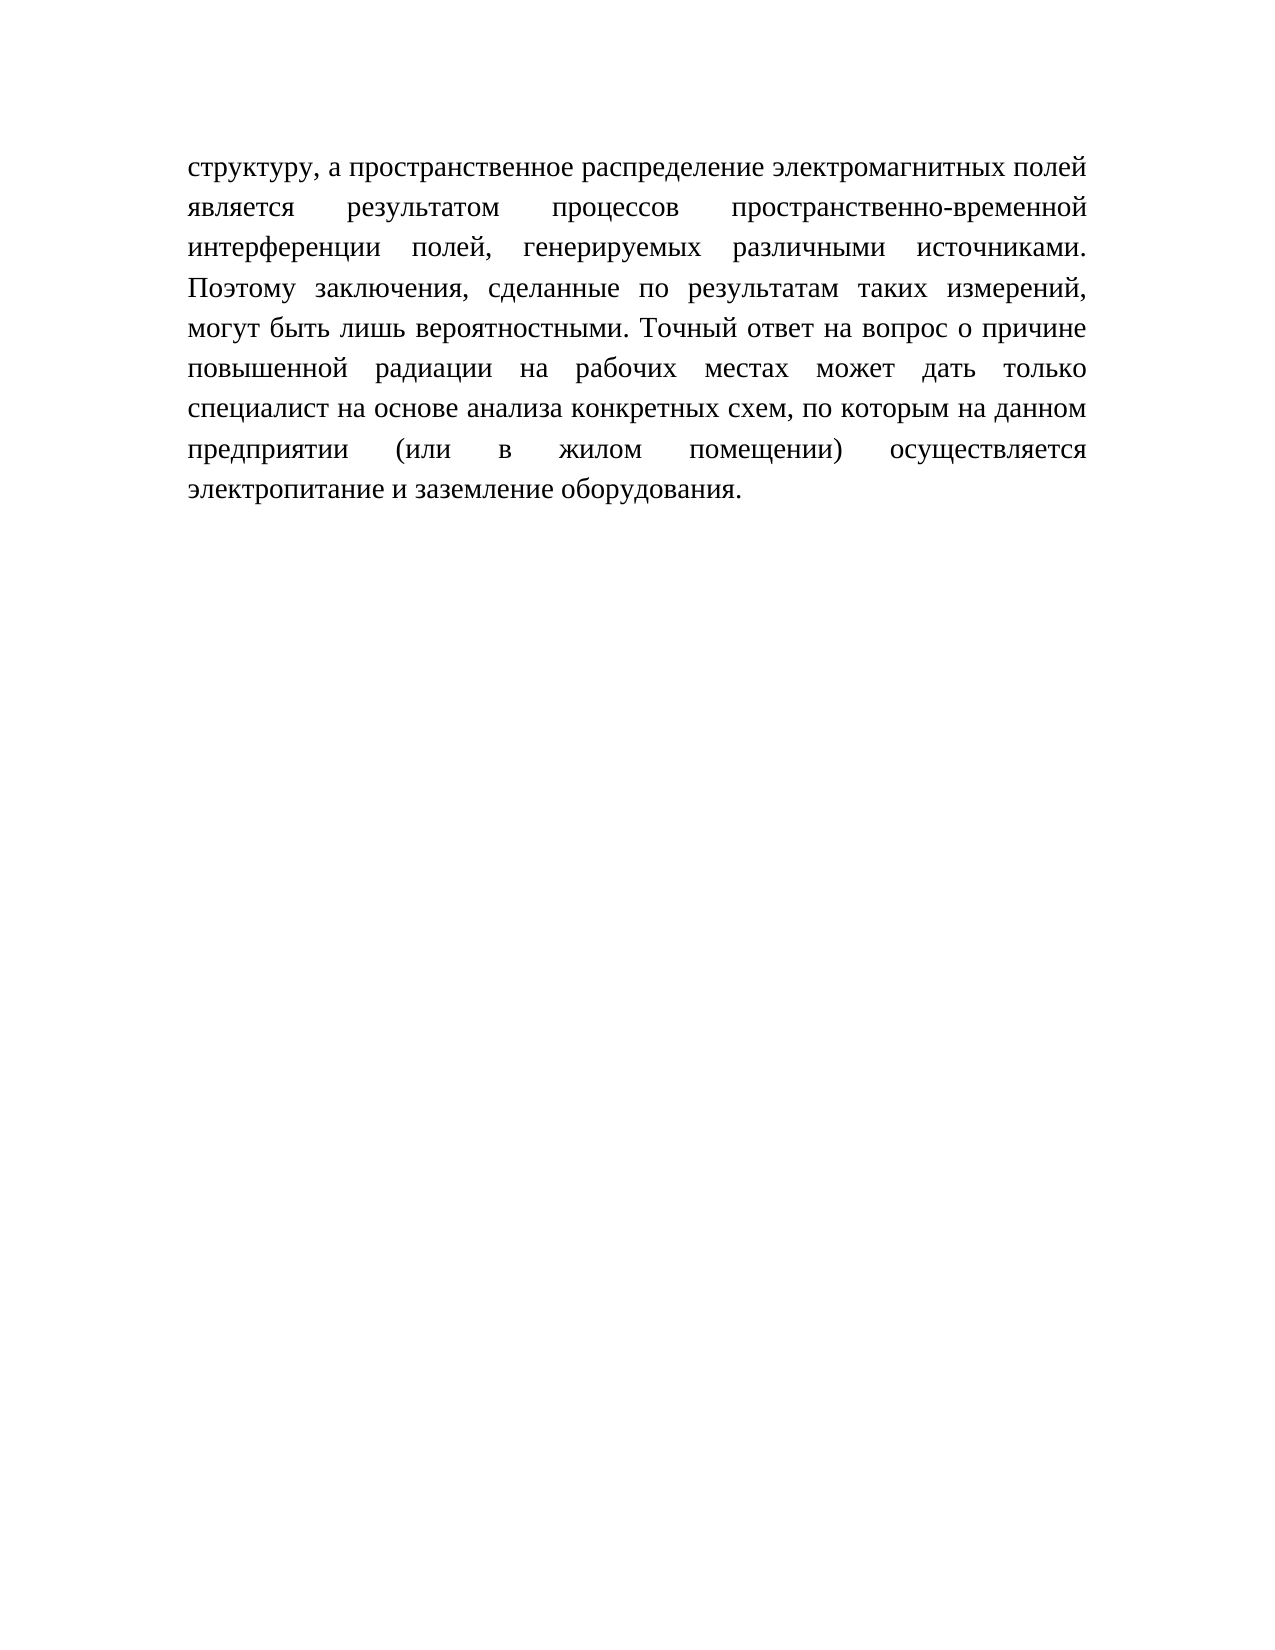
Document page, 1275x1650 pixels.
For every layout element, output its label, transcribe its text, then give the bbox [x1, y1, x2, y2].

text структуру, а пространственное распределение электромагнитных полей является результатом процессов пространственно-временной интерференции полей, генерируемых различными источниками. Поэтому заключения, сделанные по результатам таких измерений, могут быть лишь вероятностными. Точный ответ на вопрос о причине повышенной радиации на рабочих местах может дать только специалист на основе анализа конкретных схем, по которым на данном предприятии (или в жилом помещении) осуществляется электропитание и заземление оборудования. [187, 150, 1087, 505]
